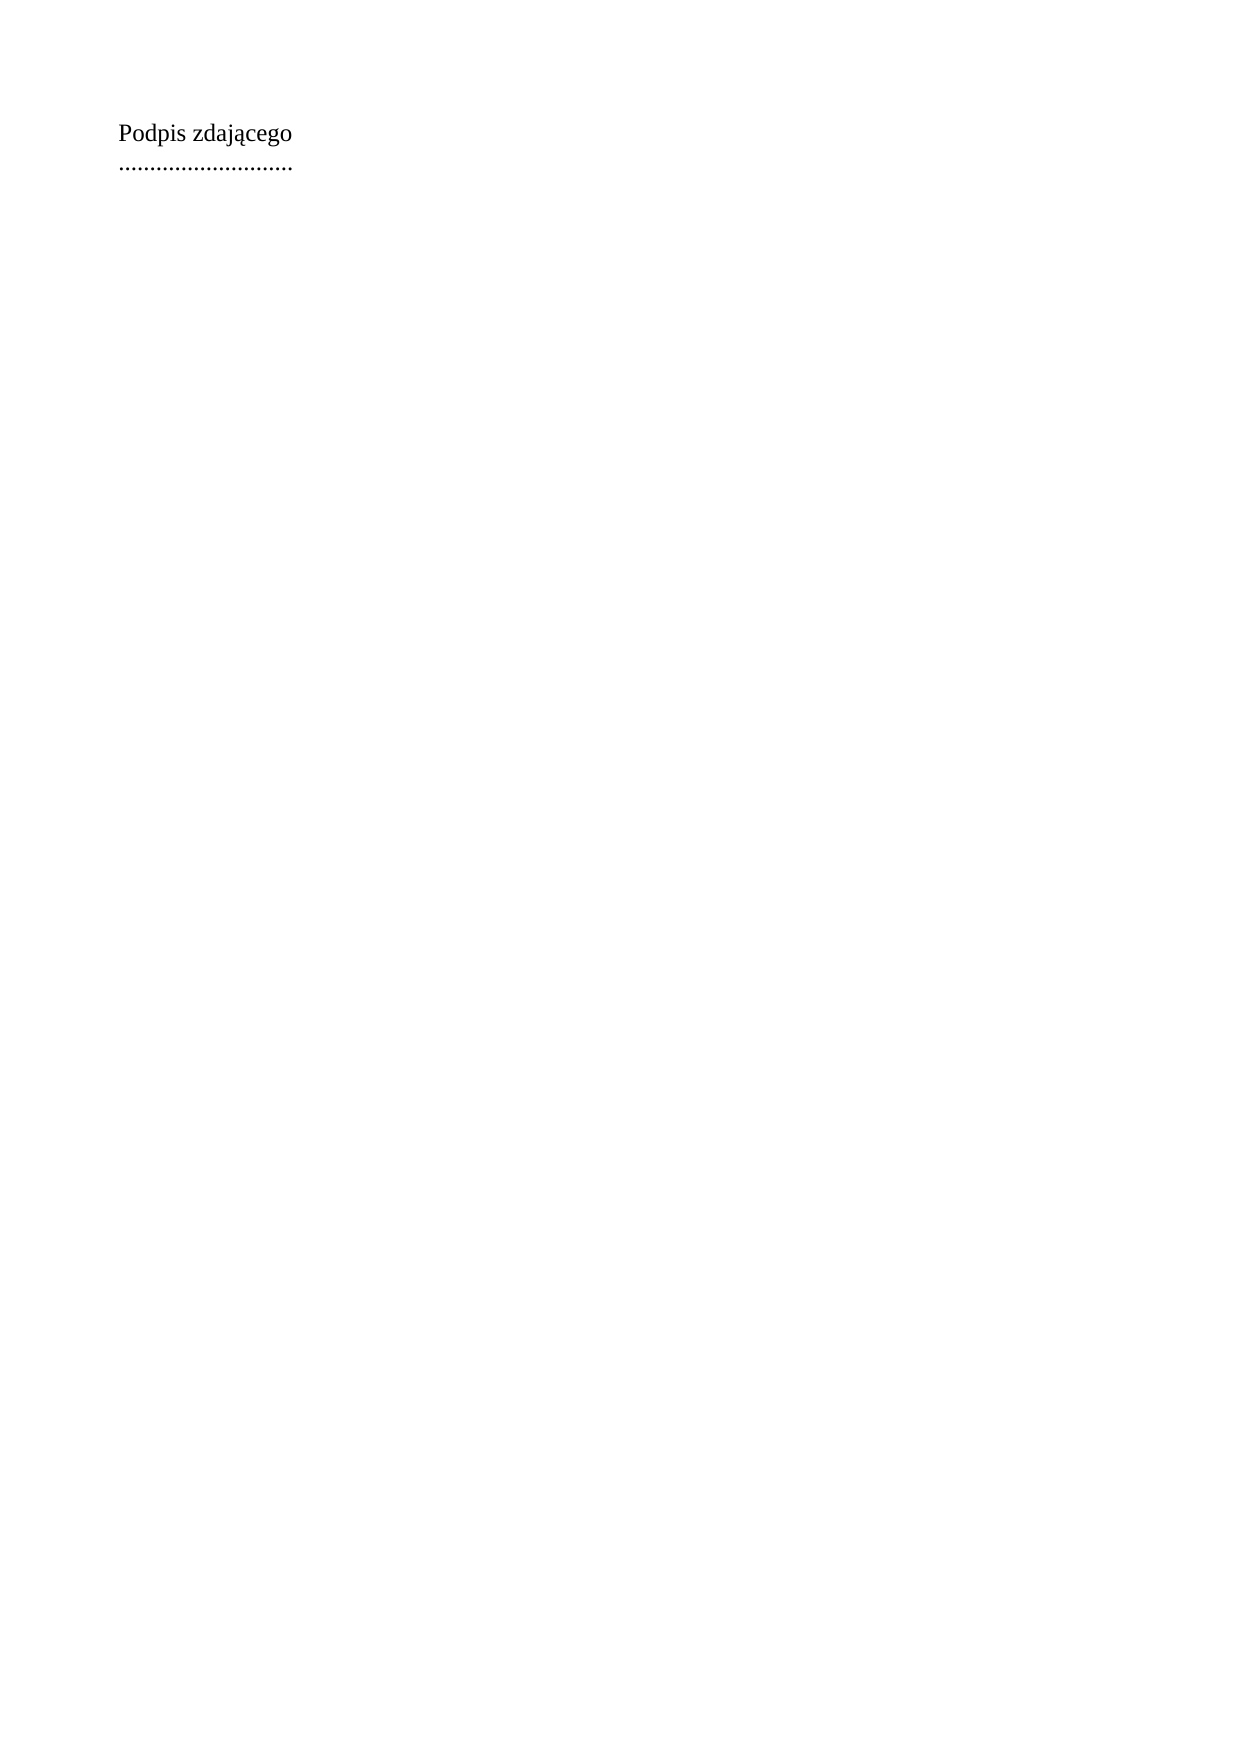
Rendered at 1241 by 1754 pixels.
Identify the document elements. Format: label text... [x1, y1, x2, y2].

text ............................ [118, 147, 1122, 176]
text Podpis zdającego [118, 118, 1122, 147]
